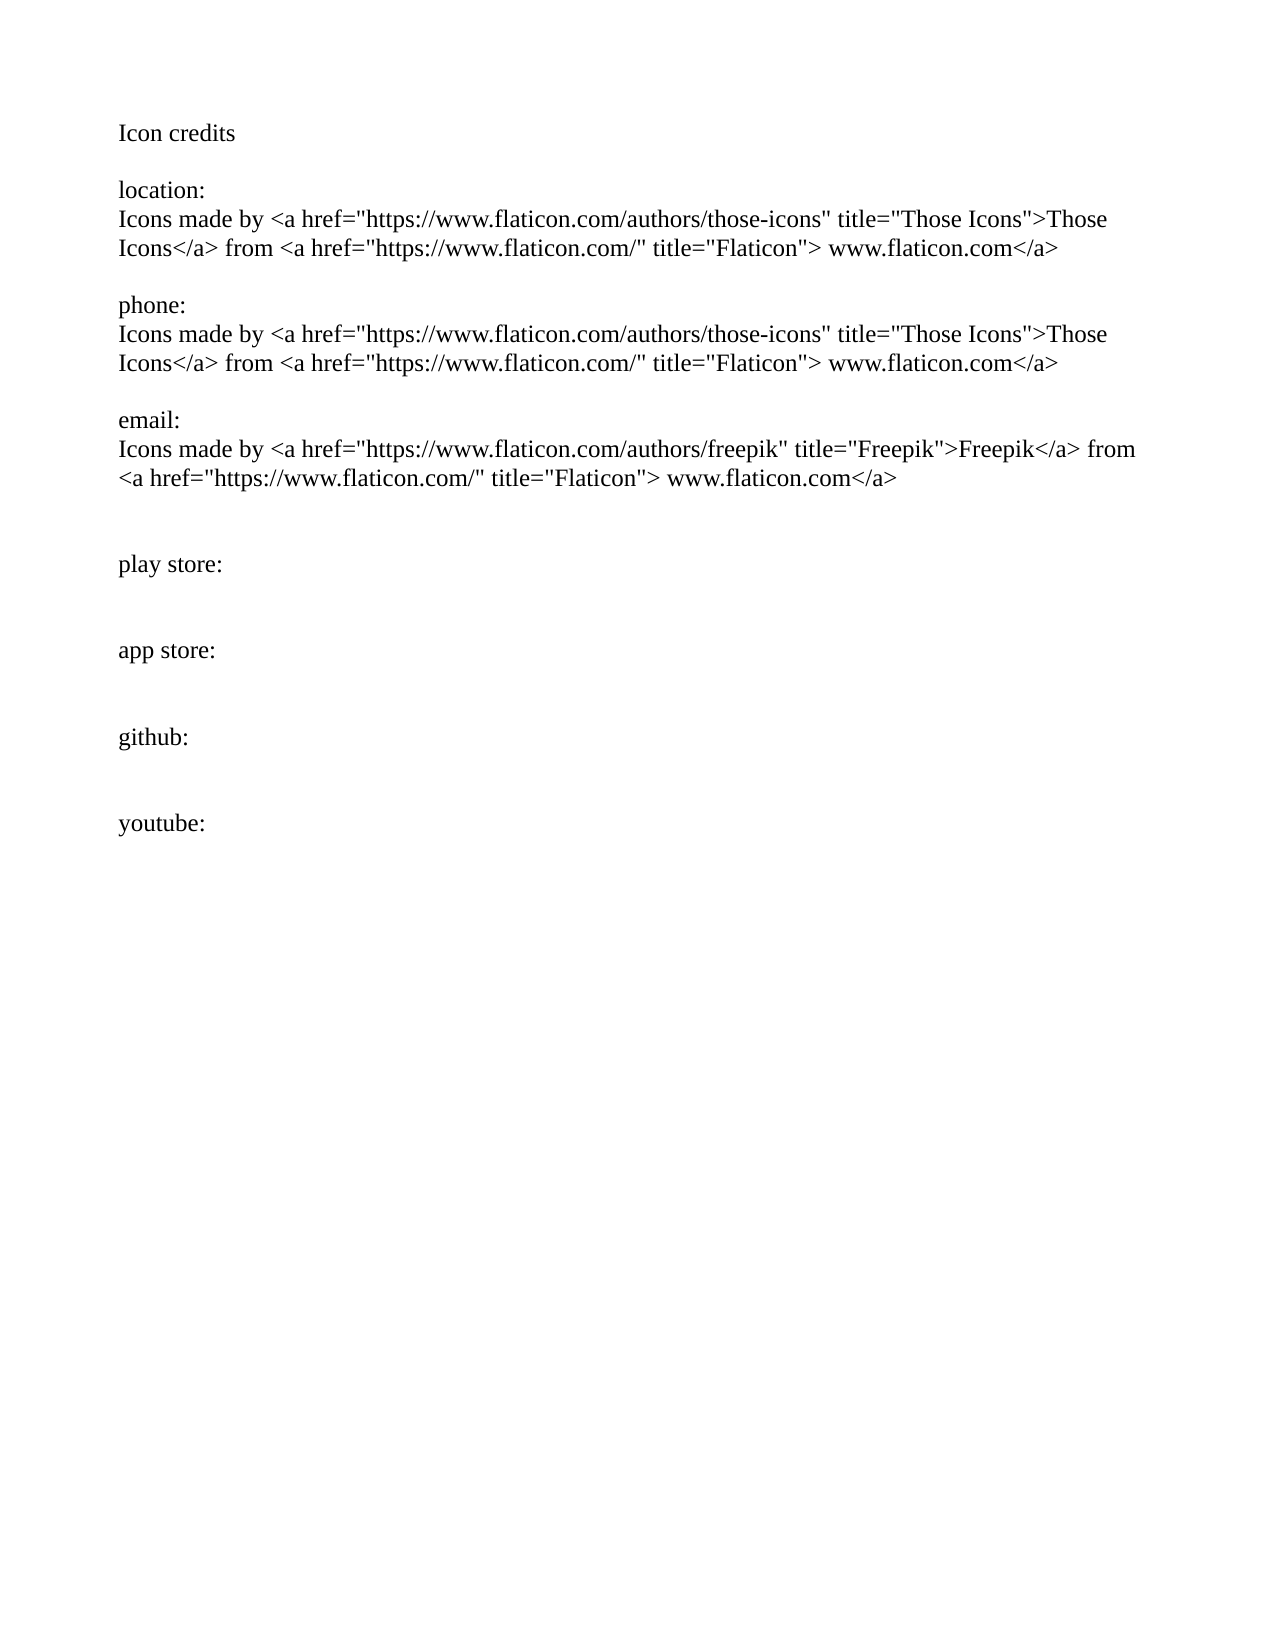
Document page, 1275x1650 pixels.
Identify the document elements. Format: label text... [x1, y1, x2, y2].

text play store: [118, 549, 1157, 578]
text youtube: [118, 808, 1157, 837]
text phone: [118, 291, 1157, 319]
text Icon credits [118, 118, 1157, 147]
text github: [118, 722, 1157, 751]
text Icons made by <a href="https://www.flaticon.com/authors/those-icons" title="Those Icons">Those Icons</a> from <a href="https://www.flaticon.com/" title="Flaticon"> www.flaticon.com</a> [118, 204, 1157, 262]
text app store: [118, 636, 1157, 664]
text Icons made by <a href="https://www.flaticon.com/authors/those-icons" title="Those Icons">Those Icons</a> from <a href="https://www.flaticon.com/" title="Flaticon"> www.flaticon.com</a> [118, 319, 1157, 377]
text location: [118, 176, 1157, 204]
text Icons made by <a href="https://www.flaticon.com/authors/freepik" title="Freepik">Freepik</a> from <a href="https://www.flaticon.com/" title="Flaticon"> www.flaticon.com</a> [118, 434, 1157, 492]
text email: [118, 406, 1157, 434]
